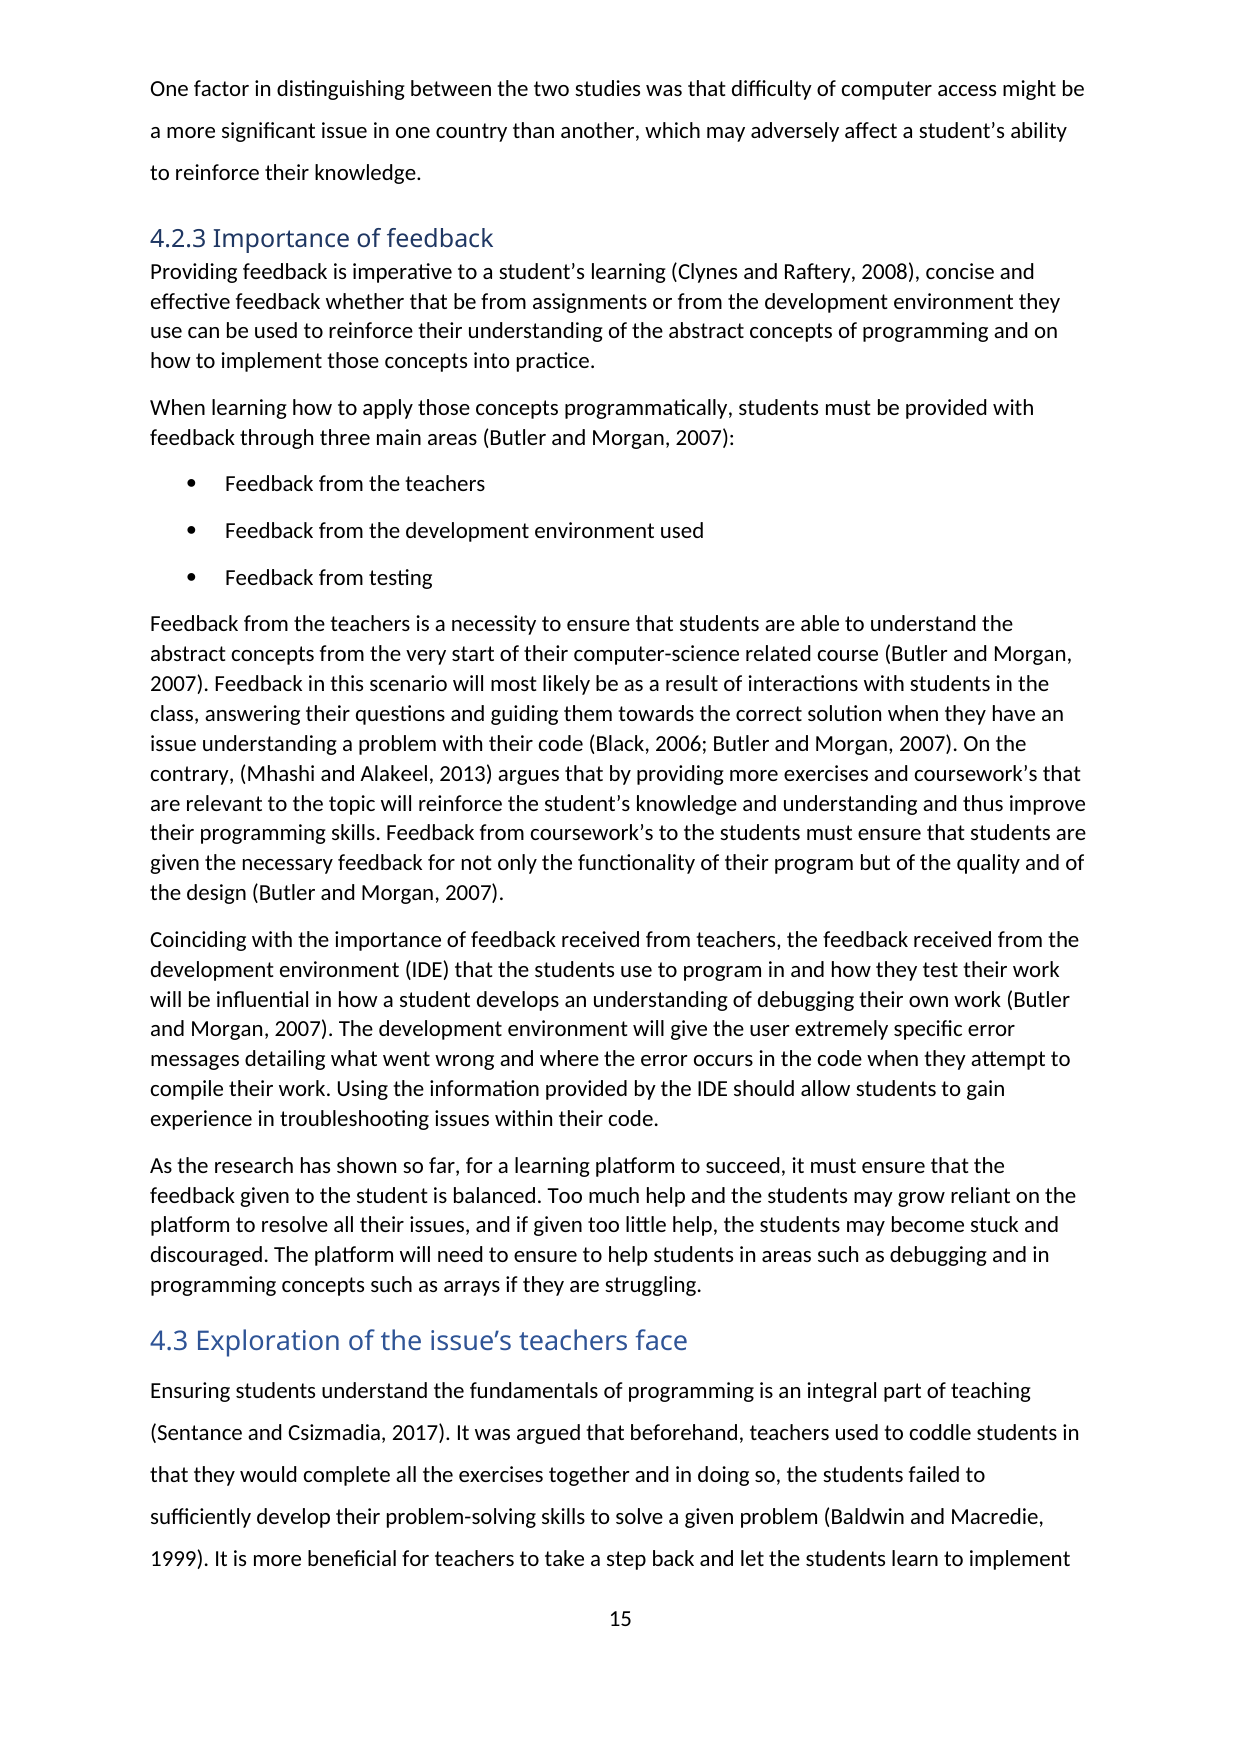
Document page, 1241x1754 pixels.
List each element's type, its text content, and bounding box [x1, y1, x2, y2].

text When learning how to apply those concepts programmatically, students must be provided with feedback through three main areas (Butler and Morgan, 2007): [150, 393, 1090, 451]
list Feedback from testing [187, 563, 1090, 591]
text Feedback from the teachers is a necessity to ensure that students are able to understand the abstract concepts from the very start of their computer-science related course (Butler and Morgan, 2007). Feedback in this scenario will most likely be as a result of interactions with students in the class, answering their questions and guiding them towards the correct solution when they have an issue understanding a problem with their code (Black, 2006; Butler and Morgan, 2007). On the contrary, (Mhashi and Alakeel, 2013) argues that by providing more exercises and coursework’s that are relevant to the topic will reinforce the student’s knowledge and understanding and thus improve their programming skills. Feedback from coursework’s to the students must ensure that students are given the necessary feedback for not only the functionality of their program but of the quality and of the design (Butler and Morgan, 2007). [150, 609, 1090, 906]
text Ensuring students understand the fundamentals of programming is an integral part of teaching (Sentance and Csizmadia, 2017). It was argued that beforehand, teachers used to coddle students in that they would complete all the exercises together and in doing so, the students failed to sufficiently develop their problem-solving skills to solve a given problem (Baldwin and Macredie, 1999). It is more beneficial for teachers to take a step back and let the students learn to implement [150, 1376, 1090, 1572]
text Providing feedback is imperative to a student’s learning (Clynes and Raftery, 2008), concise and effective feedback whether that be from assignments or from the development environment they use can be used to reinforce their understanding of the abstract concepts of programming and on how to implement those concepts into practice. [150, 257, 1090, 374]
list Feedback from the teachers [187, 469, 1090, 498]
list Feedback from the development environment used [187, 516, 1090, 544]
subtitle 4.2.3 Importance of feedback [150, 221, 1090, 254]
subtitle 4.3 Exploration of the issue’s teachers face [150, 1321, 1090, 1358]
text Coinciding with the importance of feedback received from teachers, the feedback received from the development environment (IDE) that the students use to program in and how they test their work will be influential in how a student develops an understanding of debugging their own work (Butler and Morgan, 2007). The development environment will give the user extremely specific error messages detailing what went wrong and where the error occurs in the code when they attempt to compile their work. Using the information provided by the IDE should allow students to gain experience in troubleshooting issues within their code. [150, 925, 1090, 1132]
text One factor in distinguishing between the two studies was that difficulty of computer access might be a more significant issue in one country than another, which may adversely affect a student’s ability to reinforce their knowledge. [150, 74, 1090, 186]
text As the research has shown so far, for a learning platform to succeed, it must ensure that the feedback given to the student is balanced. Too much help and the students may grow reliant on the platform to resolve all their issues, and if given too little help, the students may become stuck and discouraged. The platform will need to ensure to help students in areas such as debugging and in programming concepts such as arrays if they are struggling. [150, 1151, 1090, 1298]
